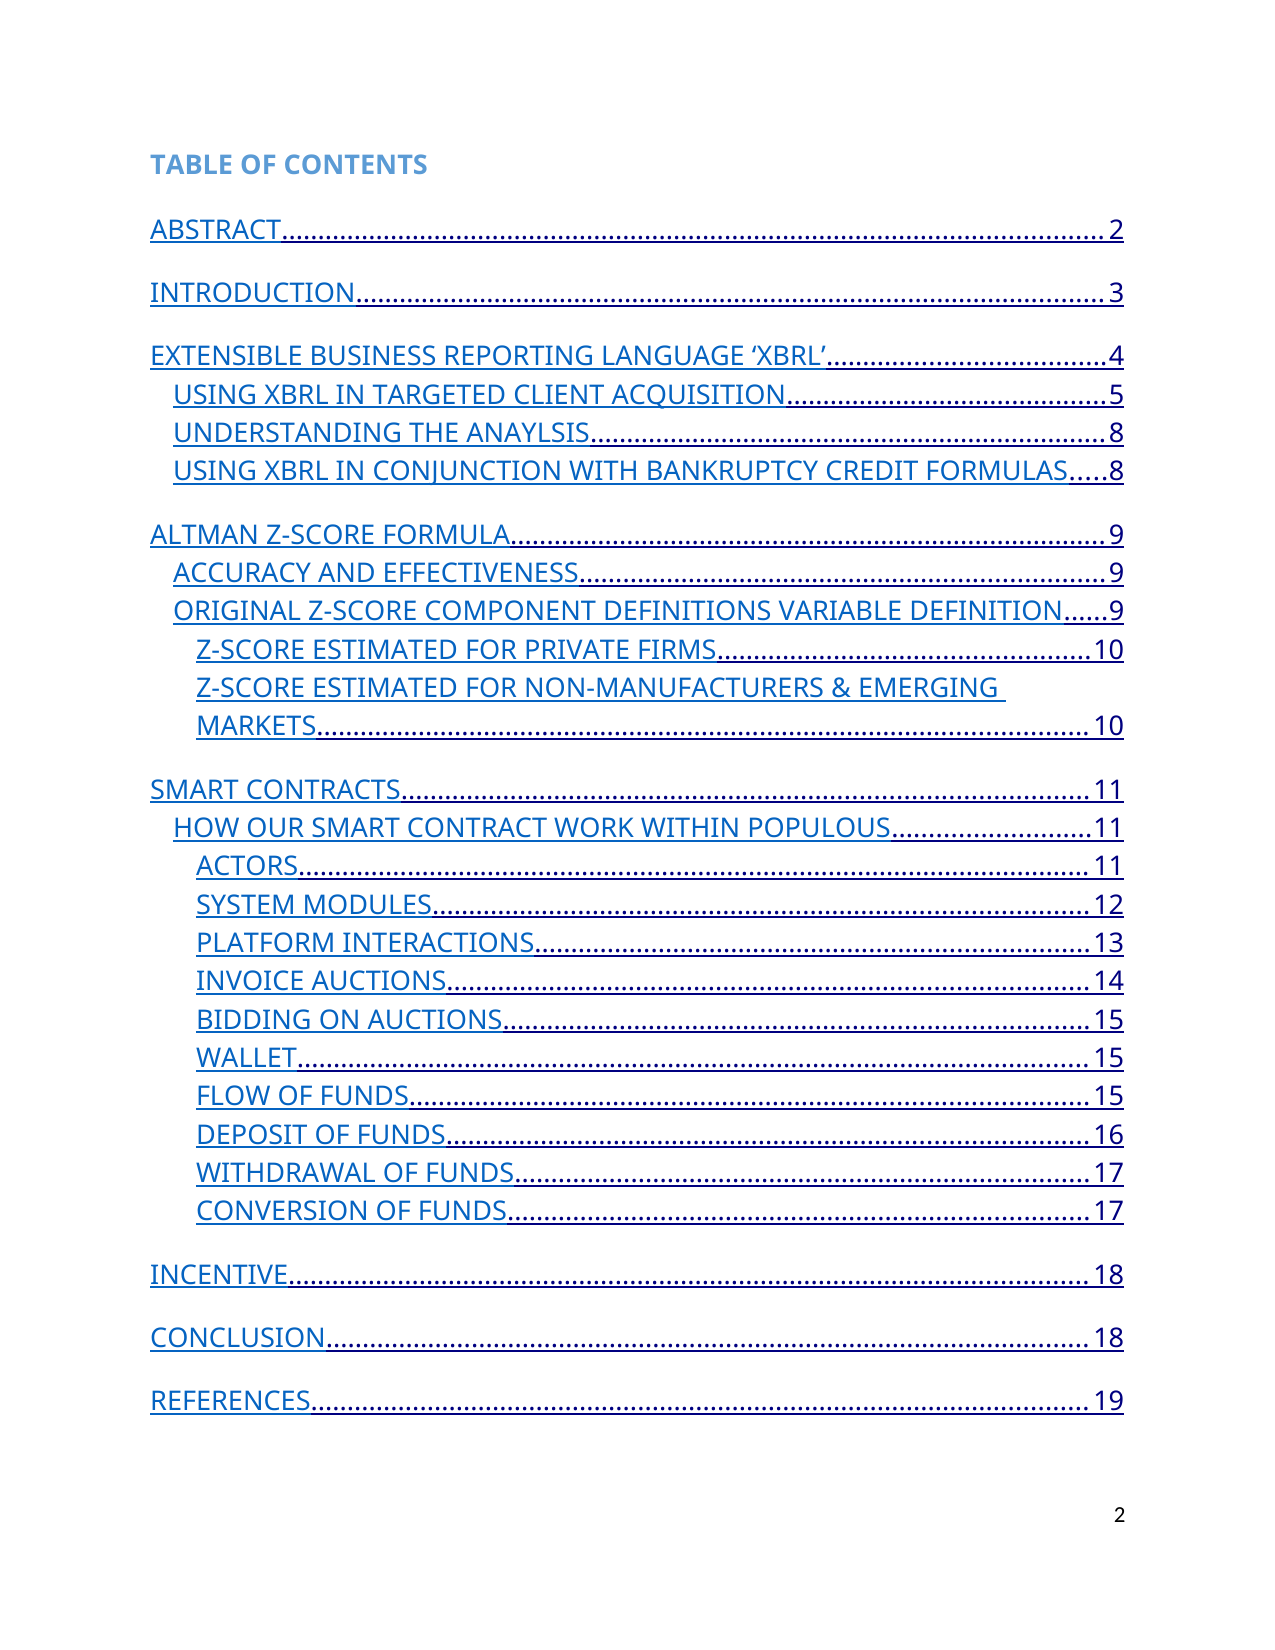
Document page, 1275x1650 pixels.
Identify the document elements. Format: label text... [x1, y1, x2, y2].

text ACCURACY AND EFFECTIVENESS 9 [173, 553, 1125, 590]
text INCENTIVE 18 [150, 1255, 1125, 1292]
text ALTMAN Z-SCORE FORMULA 9 [150, 515, 1125, 552]
text Z-SCORE ESTIMATED FOR PRIVATE FIRMS 10 [196, 630, 1125, 667]
text DEPOSIT OF FUNDS 16 [196, 1115, 1125, 1152]
text ACTORS 11 [196, 847, 1125, 884]
subtitle TABLE OF CONTENTS [150, 146, 1125, 183]
text CONVERSION OF FUNDS 17 [196, 1192, 1125, 1229]
text UNDERSTANDING THE ANAYLSIS 8 [173, 413, 1125, 450]
text USING XBRL IN CONJUNCTION WITH BANKRUPTCY CREDIT FORMULAS 8 [173, 452, 1125, 489]
text Z-SCORE ESTIMATED FOR NON-MANUFACTURERS & EMERGING MARKETS 10 [196, 668, 1125, 744]
text ABSTRACT 2 [150, 210, 1125, 247]
text WALLET 15 [196, 1038, 1125, 1075]
text CONCLUSION 18 [150, 1318, 1125, 1355]
text FLOW OF FUNDS 15 [196, 1077, 1125, 1114]
text WITHDRAWAL OF FUNDS 17 [196, 1153, 1125, 1190]
text ORIGINAL Z-SCORE COMPONENT DEFINITIONS VARIABLE DEFINITION 9 [173, 592, 1125, 629]
text SMART CONTRACTS 11 [150, 770, 1125, 807]
text USING XBRL IN TARGETED CLIENT ACQUISITION 5 [173, 375, 1125, 412]
text SYSTEM MODULES 12 [196, 885, 1125, 922]
text PLATFORM INTERACTIONS 13 [196, 923, 1125, 960]
text INVOICE AUCTIONS 14 [196, 962, 1125, 999]
text HOW OUR SMART CONTRACT WORK WITHIN POPULOUS 11 [173, 808, 1125, 845]
text REFERENCES 19 [150, 1382, 1125, 1419]
text EXTENSIBLE BUSINESS REPORTING LANGUAGE ‘XBRL’ 4 [150, 337, 1125, 374]
text BIDDING ON AUCTIONS 15 [196, 1000, 1125, 1037]
text INTRODUCTION 3 [150, 273, 1125, 310]
